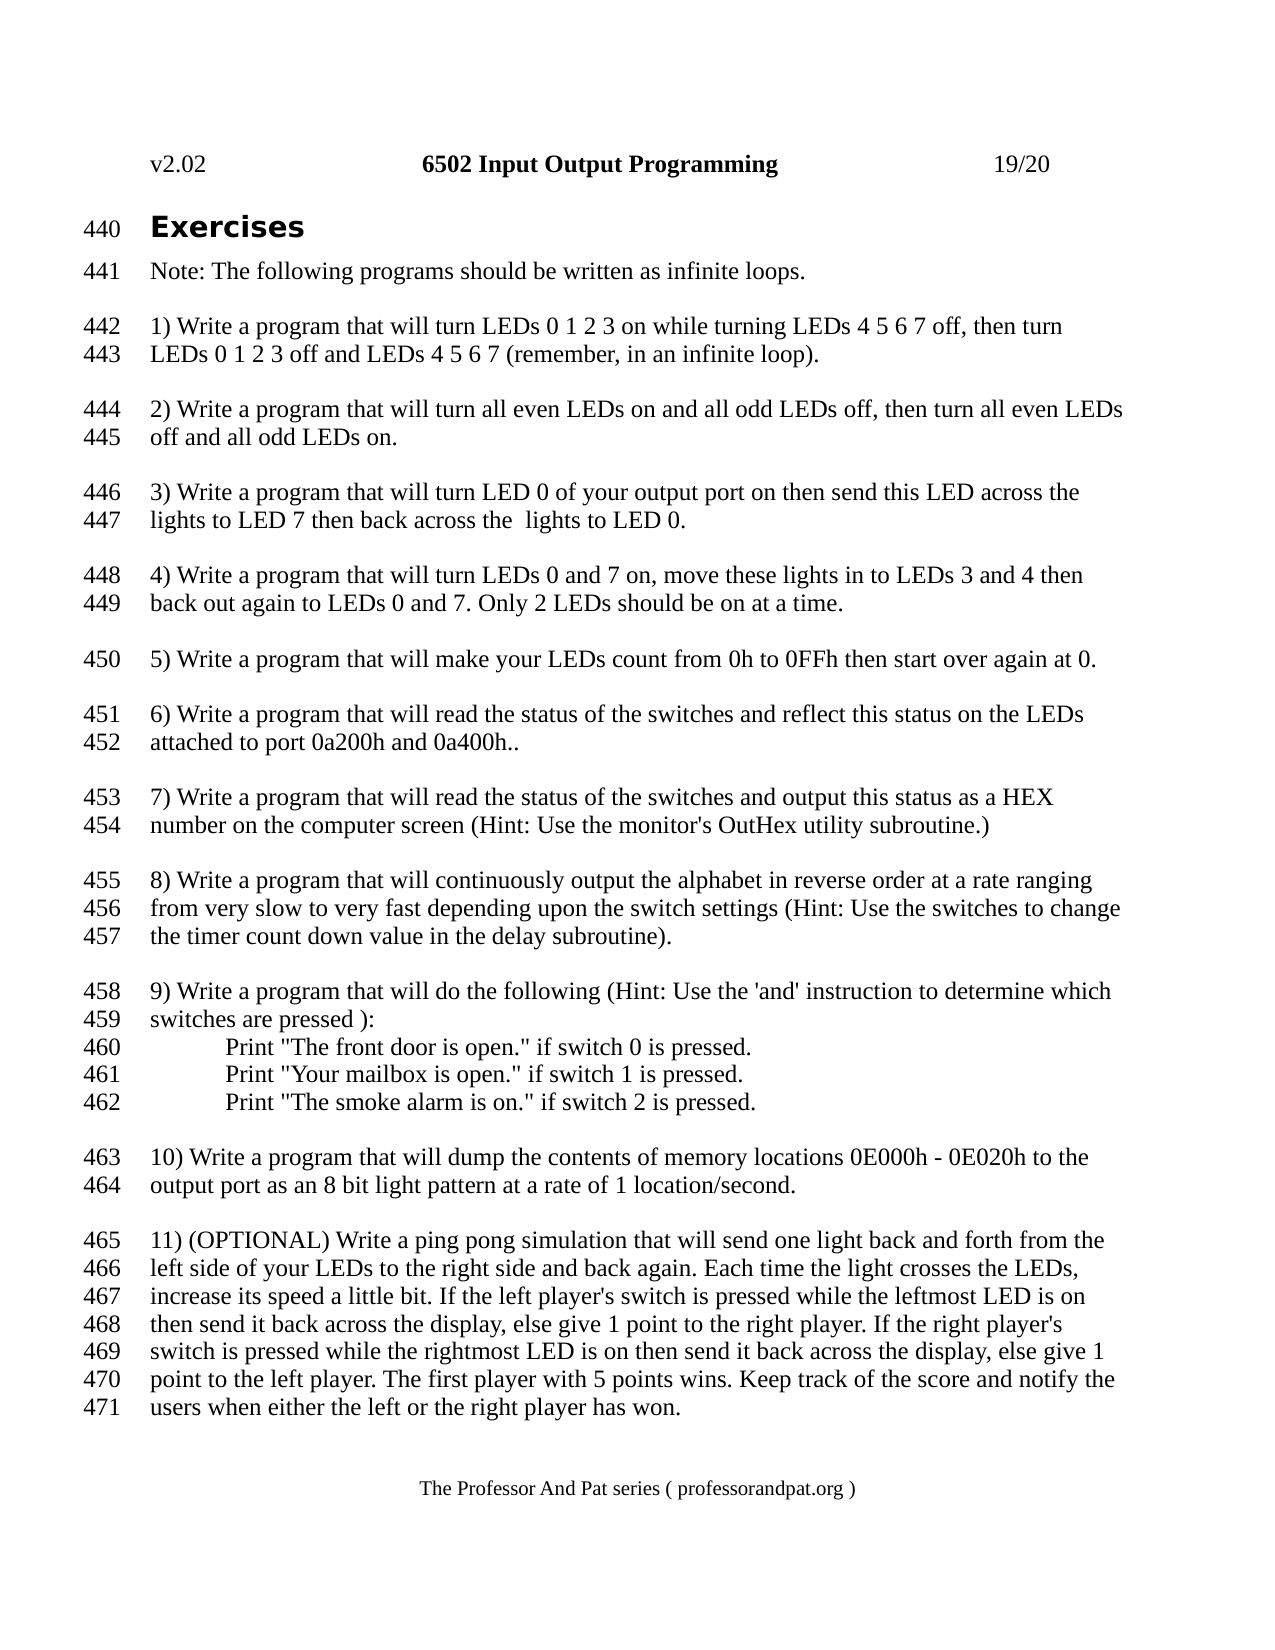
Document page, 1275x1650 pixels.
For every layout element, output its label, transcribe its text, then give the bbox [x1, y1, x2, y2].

text 7) Write a program that will read the status of the switches and output this status as a HEX number on the computer screen (Hint: Use the monitor's OutHex utility subroutine.) [150, 783, 1125, 839]
text 4) Write a program that will turn LEDs 0 and 7 on, move these lights in to LEDs 3 and 4 then back out again to LEDs 0 and 7. Only 2 LEDs should be on at a time. [150, 562, 1125, 617]
text 2) Write a program that will turn all even LEDs on and all odd LEDs off, then turn all even LEDs off and all odd LEDs on. [150, 395, 1125, 451]
text 6) Write a program that will read the status of the switches and reflect this status on the LEDs attached to port 0a200h and 0a400h.. [150, 700, 1125, 756]
text 3) Write a program that will turn LED 0 of your output port on then send this LED across the lights to LED 7 then back across the lights to LED 0. [150, 478, 1125, 534]
text Note: The following programs should be written as infinite loops. [150, 257, 1125, 284]
text 1) Write a program that will turn LEDs 0 1 2 3 on while turning LEDs 4 5 6 7 off, then turn LEDs 0 1 2 3 off and LEDs 4 5 6 7 (remember, in an infinite loop). [150, 312, 1125, 368]
text 9) Write a program that will do the following (Hint: Use the 'and' instruction to determine which switches are pressed ): [150, 977, 1125, 1033]
text 10) Write a program that will dump the contents of memory locations 0E000h - 0E020h to the output port as an 8 bit light pattern at a rate of 1 location/second. [150, 1143, 1125, 1199]
text Print "The smoke alarm is on." if switch 2 is pressed. [225, 1088, 1125, 1116]
text 8) Write a program that will continuously output the alphabet in reverse order at a rate ranging from very slow to very fast depending upon the switch settings (Hint: Use the switches to change the timer count down value in the delay subroutine). [150, 866, 1125, 949]
text Print "The front door is open." if switch 0 is pressed. [225, 1033, 1125, 1060]
subtitle Exercises [150, 210, 1125, 244]
text 5) Write a program that will make your LEDs count from 0h to 0FFh then start over again at 0. [150, 645, 1125, 672]
text Print "Your mailbox is open." if switch 1 is pressed. [225, 1060, 1125, 1088]
text 11) (OPTIONAL) Write a ping pong simulation that will send one light back and forth from the left side of your LEDs to the right side and back again. Each time the light crosses the LEDs, increase its speed a little bit. If the left player's switch is pressed while the leftmost LED is on then send it back across the display, else give 1 point to the right player. If the right player's switch is pressed while the rightmost LED is on then send it back across the display, else give 1 point to the left player. The first player with 5 points wins. Keep track of the score and notify the users when either the left or the right player has won. [150, 1227, 1125, 1421]
